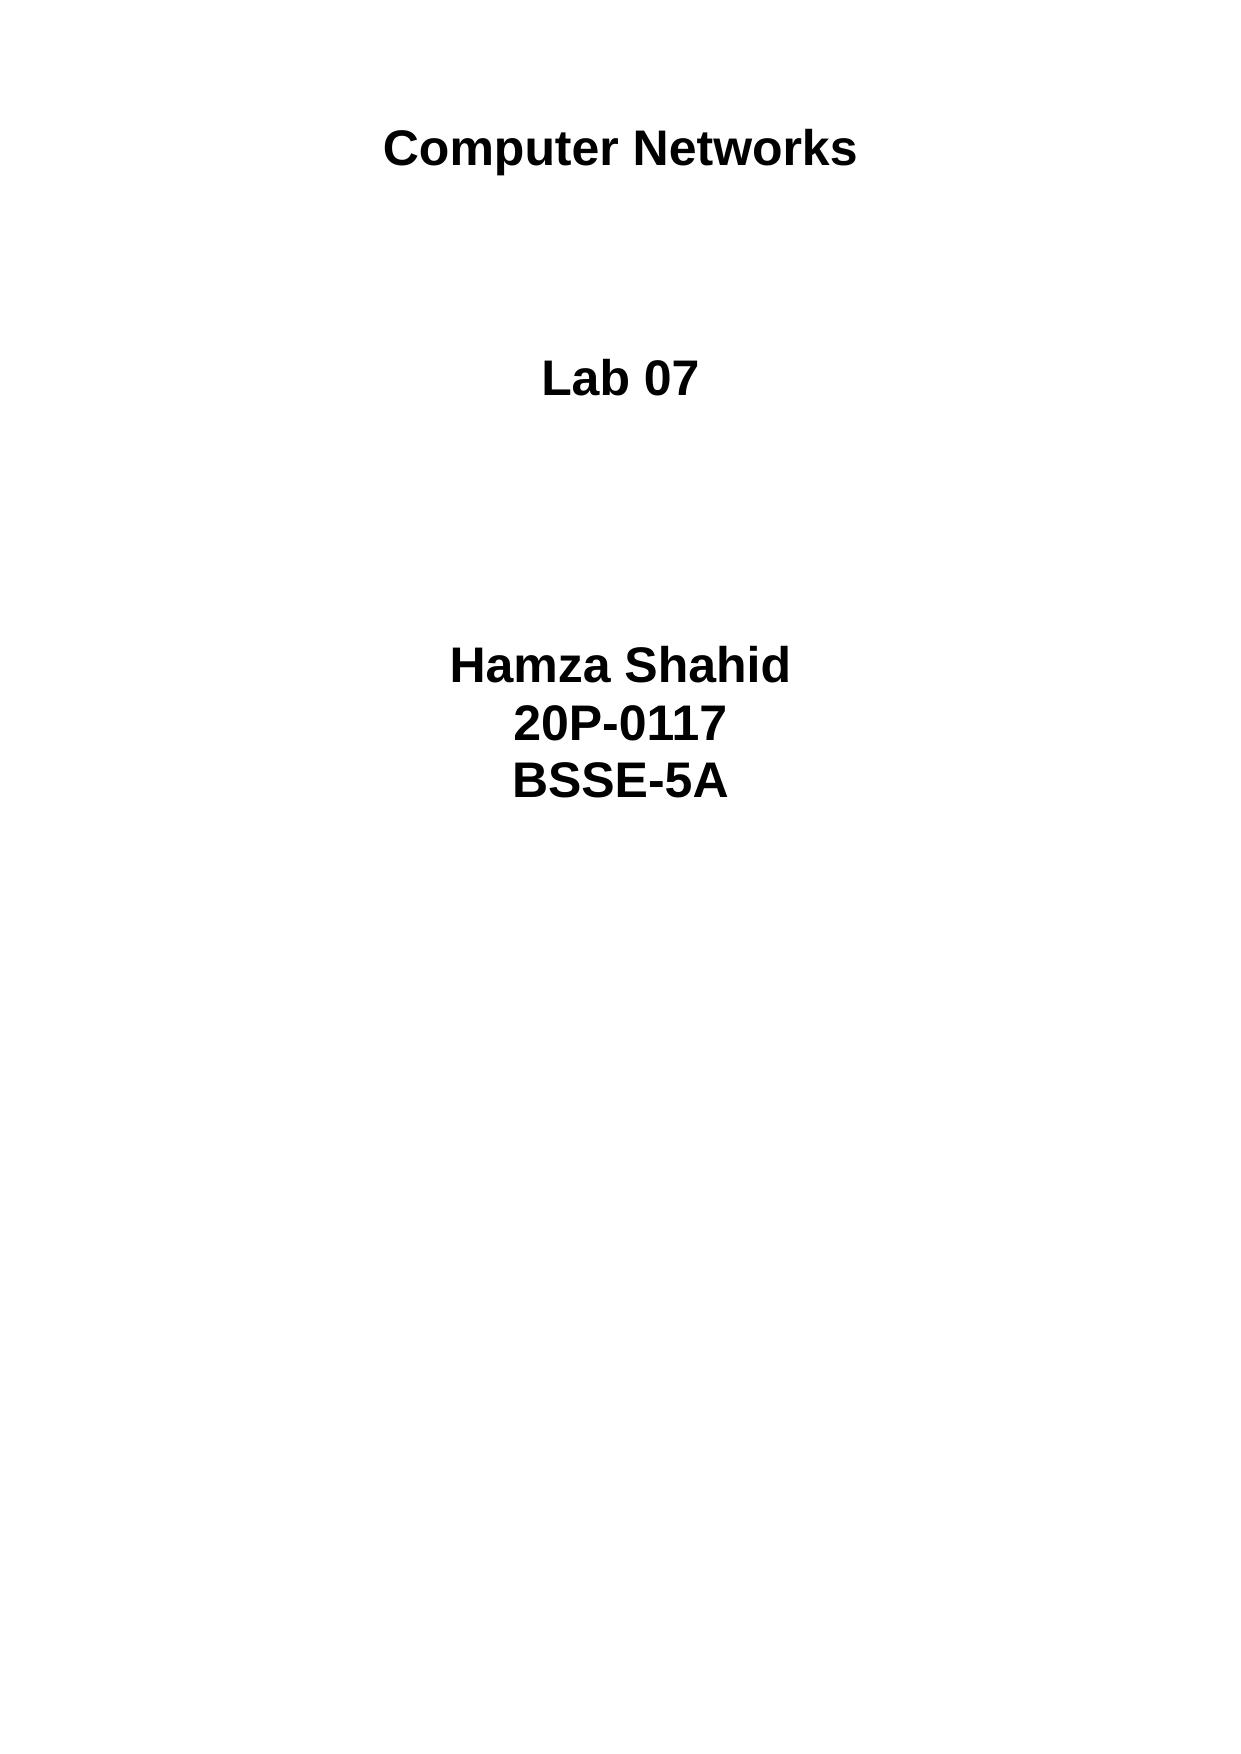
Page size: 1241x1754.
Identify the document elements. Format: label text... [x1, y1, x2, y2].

text BSSE-5A [118, 751, 1122, 808]
text 20P-0117 [118, 693, 1122, 751]
text Computer Networks [118, 118, 1122, 176]
text Hamza Shahid [118, 636, 1122, 693]
text Lab 07 [118, 348, 1122, 406]
